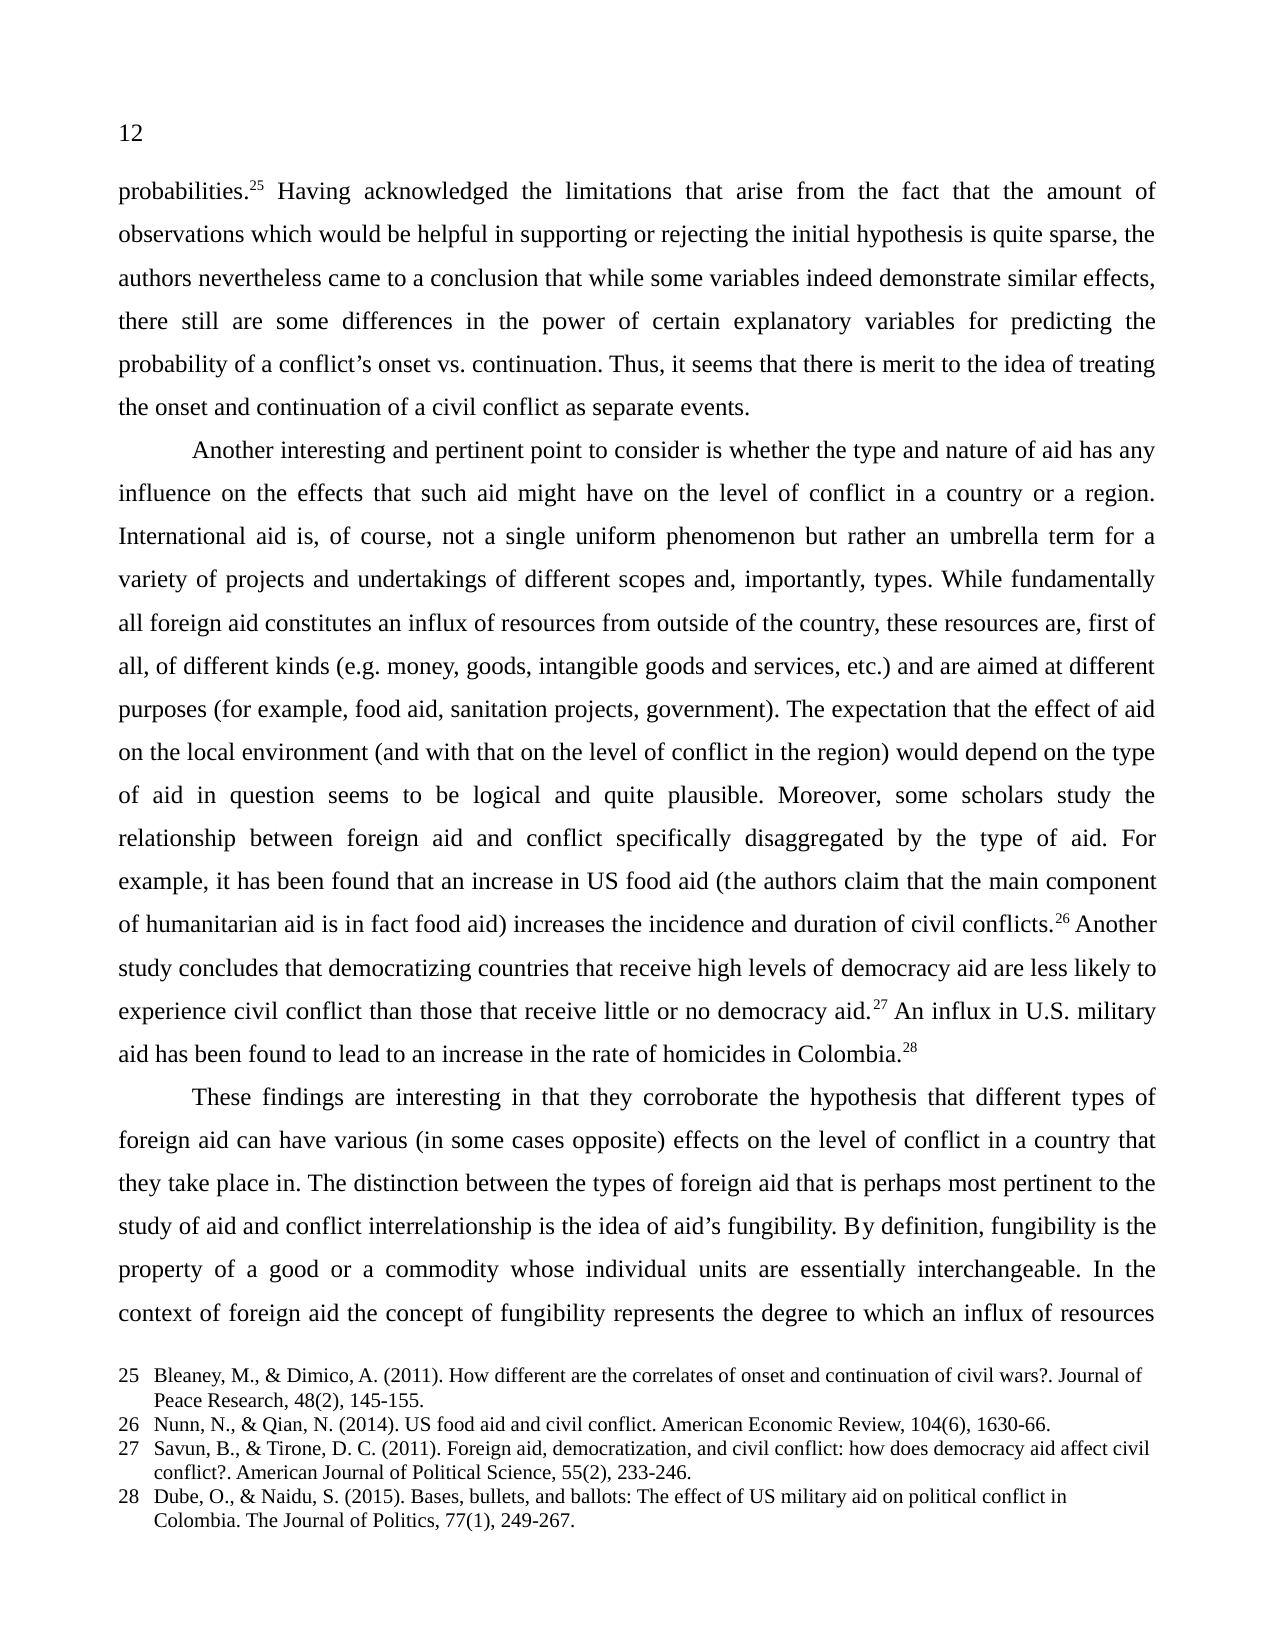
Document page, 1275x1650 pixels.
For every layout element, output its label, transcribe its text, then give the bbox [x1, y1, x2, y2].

text Bleaney, M., & Dimico, A. (2011). How different are the correlates of onset and continuation of civil wars?. Journal of Peace Research, 48(2), 145-155. [118, 1363, 1157, 1412]
text Dube, O., & Naidu, S. (2015). Bases, bullets, and ballots: The effect of US military aid on political conflict in Colombia. The Journal of Politics, 77(1), 249-267. [118, 1484, 1157, 1532]
text Nunn, N., & Qian, N. (2014). US food aid and civil conflict. American Economic Review, 104(6), 1630-66. [118, 1412, 1157, 1436]
text Another interesting and pertinent point to consider is whether the type and nature of aid has any influence on the effects that such aid might have on the level of conflict in a country or a region. International aid is, of course, not a single uniform phenomenon but rather an umbrella term for a variety of projects and undertakings of different scopes and, importantly, types. While fundamentally all foreign aid constitutes an influx of resources from outside of the country, these resources are, first of all, of different kinds (e.g. money, goods, intangible goods and services, etc.) and are aimed at different purposes (for example, food aid, sanitation projects, government). The expectation that the effect of aid on the local environment (and with that on the level of conflict in the region) would depend on the type of aid in question seems to be logical and quite plausible. Moreover, some scholars study the relationship between foreign aid and conflict specifically disaggregated by the type of aid. For example, it has been found that an increase in US food aid (the authors claim that the main component of humanitarian aid is in fact food aid) increases the incidence and duration of civil conflicts. Another study concludes that democratizing countries that receive high levels of democracy aid are less likely to experience civil conflict than those that receive little or no democracy aid. An influx in U.S. military aid has been found to lead to an increase in the rate of homicides in Colombia. [118, 435, 1157, 1068]
text Savun, B., & Tirone, D. C. (2011). Foreign aid, democratization, and civil conflict: how does democracy aid affect civil conflict?. American Journal of Political Science, 55(2), 233-246. [118, 1436, 1157, 1484]
text These findings are interesting in that they corroborate the hypothesis that different types of foreign aid can have various (in some cases opposite) effects on the level of conflict in a country that they take place in. The distinction between the types of foreign aid that is perhaps most pertinent to the study of aid and conflict interrelationship is the idea of aid’s fungibility. By definition, fungibility is the property of a good or a commodity whose individual units are essentially interchangeable. In the context of foreign aid the concept of fungibility represents the degree to which an influx of resources [118, 1082, 1157, 1326]
text probabilities. Having acknowledged the limitations that arise from the fact that the amount of observations which would be helpful in supporting or rejecting the initial hypothesis is quite sparse, the authors nevertheless came to a conclusion that while some variables indeed demonstrate similar effects, there still are some differences in the power of certain explanatory variables for predicting the probability of a conflict’s onset vs. continuation. Thus, it seems that there is merit to the idea of treating the onset and continuation of a civil conflict as separate events. [118, 176, 1157, 421]
